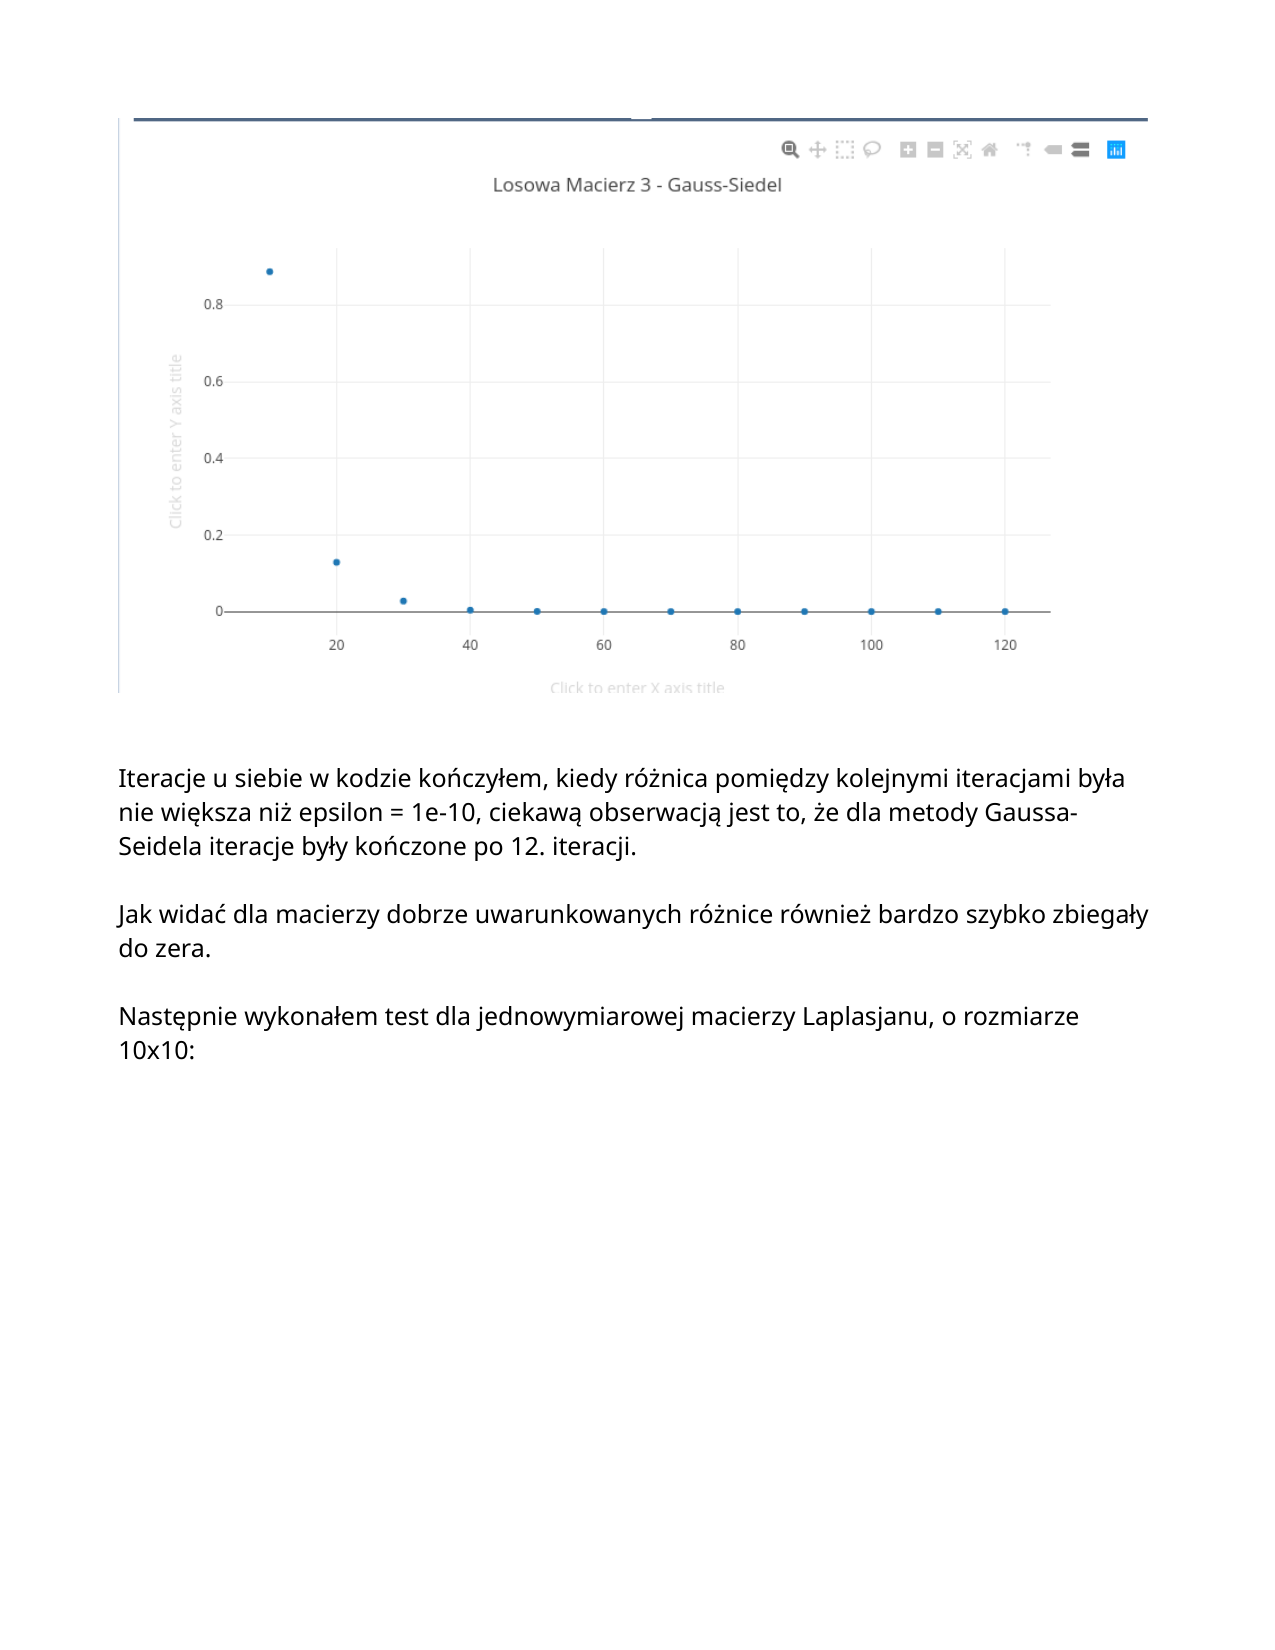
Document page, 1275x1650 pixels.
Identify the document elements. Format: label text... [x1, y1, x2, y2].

text Następnie wykonałem test dla jednowymiarowej macierzy Laplasjanu, o rozmiarze 10x10: [118, 999, 1157, 1067]
text Iteracje u siebie w kodzie kończyłem, kiedy różnica pomiędzy kolejnymi iteracjami była nie większa niż epsilon = 1e-10, ciekawą obserwacją jest to, że dla metody Gaussa-Seidela iteracje były kończone po 12. iteracji. [118, 760, 1157, 863]
text Jak widać dla macierzy dobrze uwarunkowanych różnice również bardzo szybko zbiegały do zera. [118, 897, 1157, 965]
picture [118, 118, 1157, 693]
